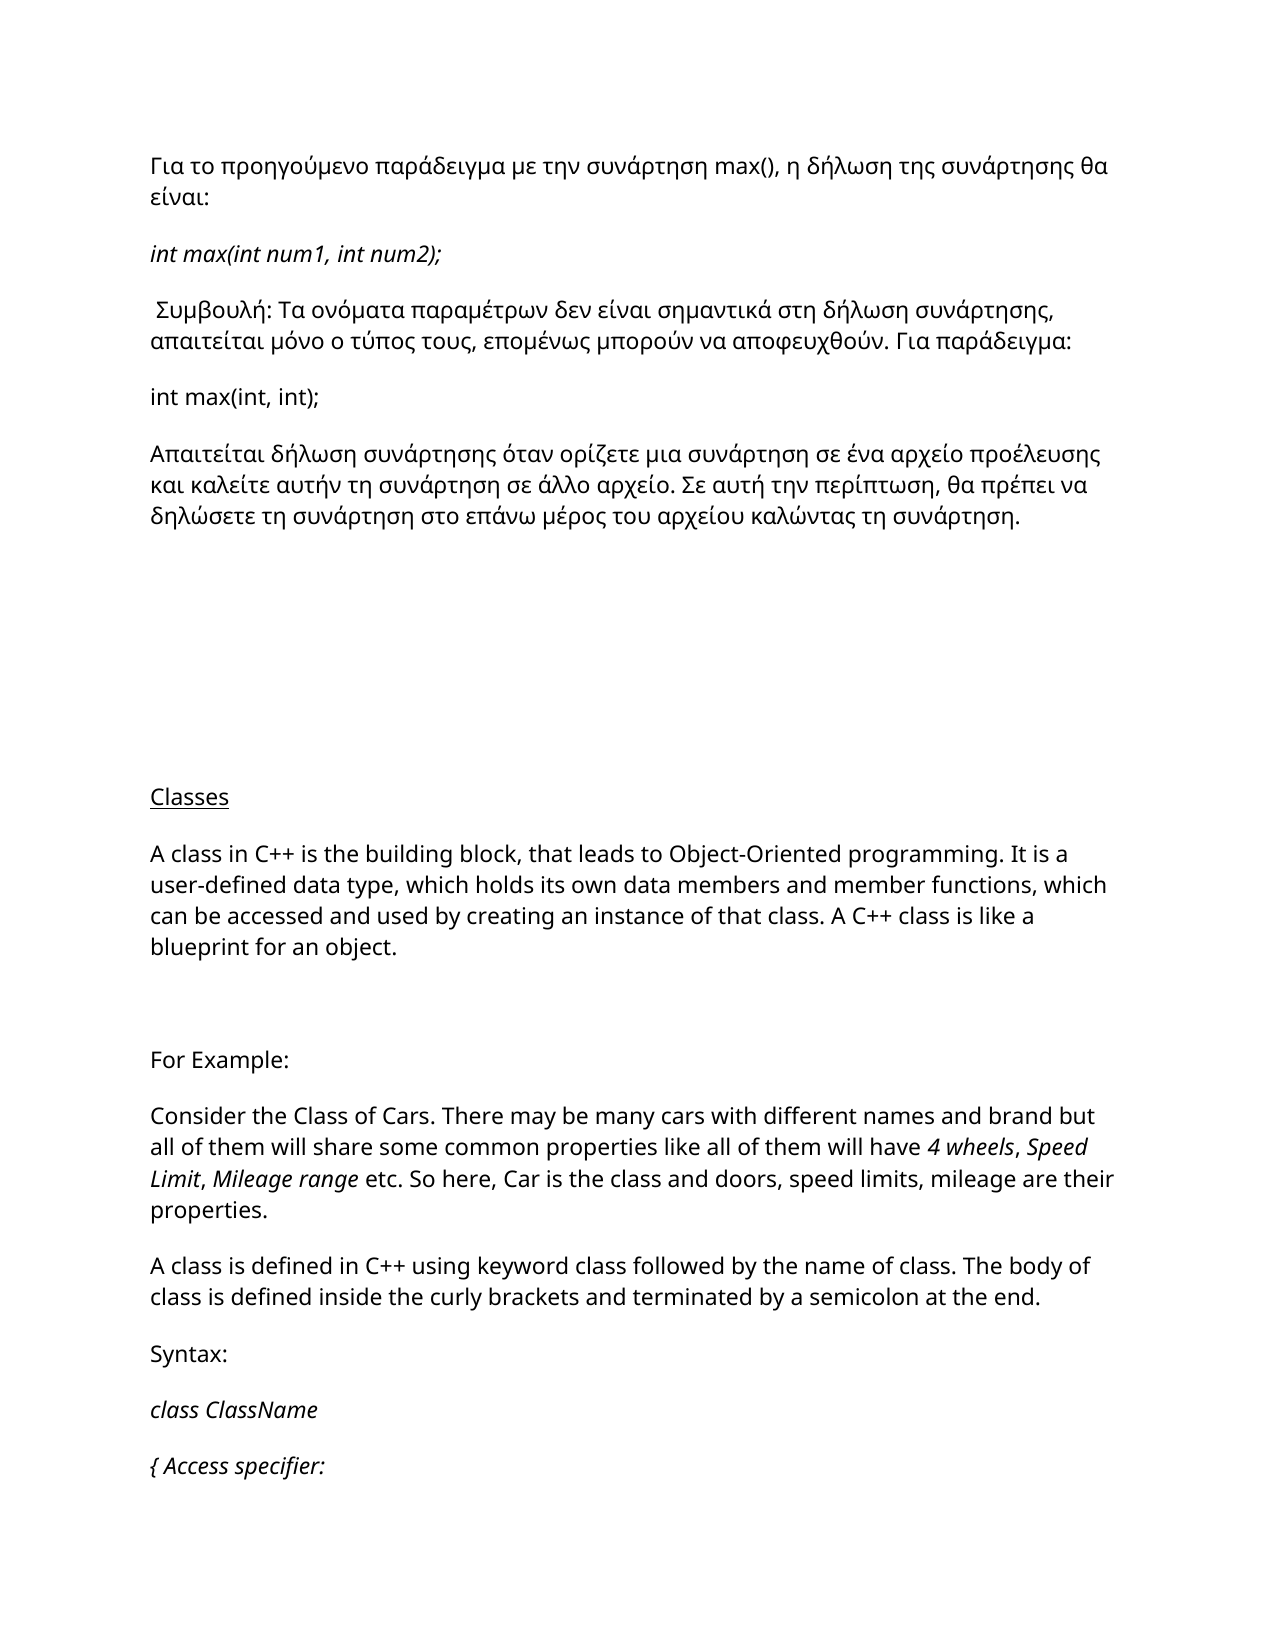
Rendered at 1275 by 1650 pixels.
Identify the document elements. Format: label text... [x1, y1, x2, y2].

text Για το προηγούμενο παράδειγμα με την συνάρτηση max(), η δήλωση της συνάρτησης θα είναι: [150, 150, 1125, 212]
text Syntax: [150, 1337, 1125, 1369]
text Συμβουλή: Τα ονόματα παραμέτρων δεν είναι σημαντικά στη δήλωση συνάρτησης, απαιτείται μόνο ο τύπος τους, επομένως μπορούν να αποφευχθούν. Για παράδειγμα: [150, 294, 1125, 356]
text A class in C++ is the building block, that leads to Object-Oriented programming. It is a user-defined data type, which holds its own data members and member functions, which can be accessed and used by creating an instance of that class. A C++ class is like a blueprint for an object. [150, 837, 1125, 962]
text A class is defined in C++ using keyword class followed by the name of class. The body of class is defined inside the curly brackets and terminated by a semicolon at the end. [150, 1250, 1125, 1312]
text int max(int num1, int num2); [150, 237, 1125, 269]
text For Example: [150, 1044, 1125, 1075]
text Consider the Class of Cars. There may be many cars with different names and brand but all of them will share some common properties like all of them will have 4 wheels, Speed Limit, Mileage range etc. So here, Car is the class and doors, speed limits, mileage are their properties. [150, 1100, 1125, 1225]
text { Access specifier: [150, 1450, 1125, 1481]
text Classes [150, 781, 1125, 812]
text class ClassName [150, 1394, 1125, 1425]
text Απαιτείται δήλωση συνάρτησης όταν ορίζετε μια συνάρτηση σε ένα αρχείο προέλευσης και καλείτε αυτήν τη συνάρτηση σε άλλο αρχείο. Σε αυτή την περίπτωση, θα πρέπει να δηλώσετε τη συνάρτηση στο επάνω μέρος του αρχείου καλώντας τη συνάρτηση. [150, 437, 1125, 531]
text int max(int, int); [150, 381, 1125, 412]
